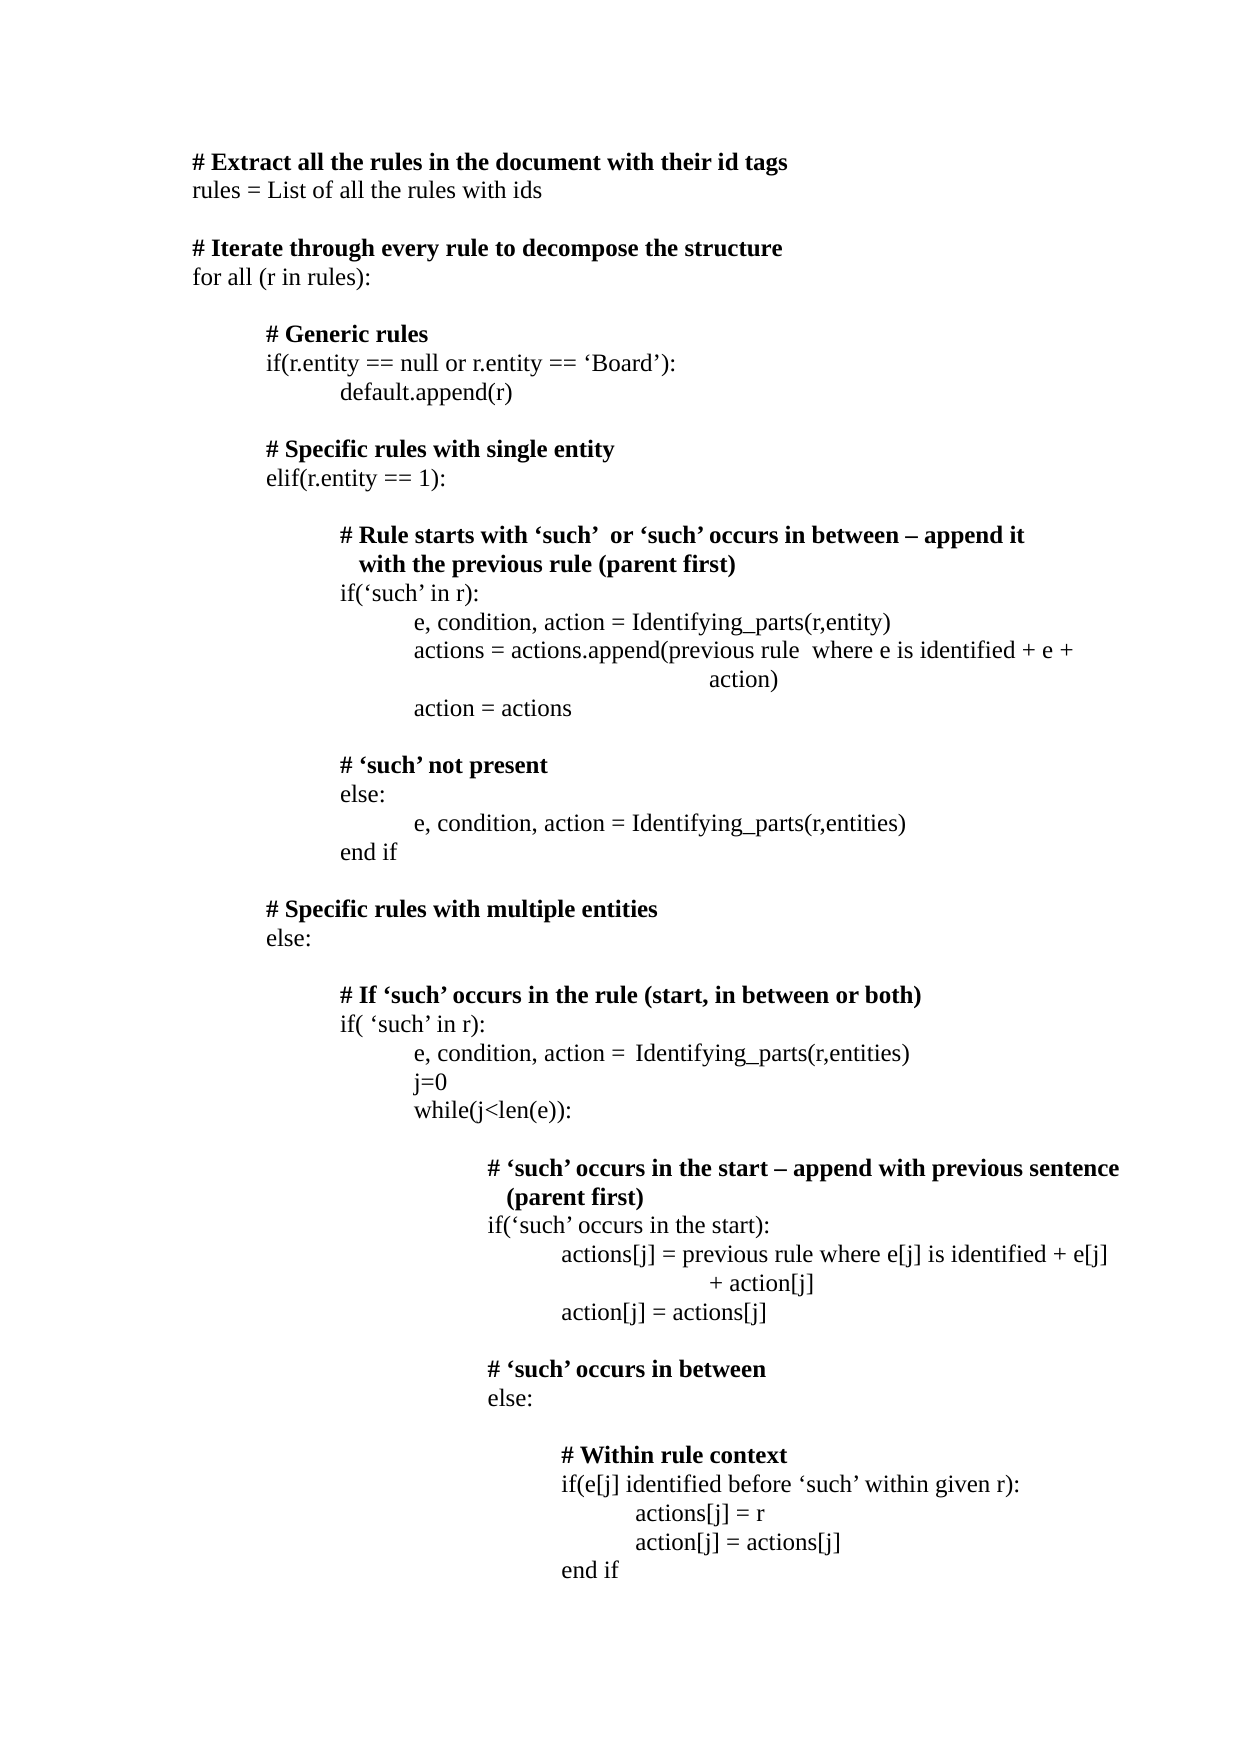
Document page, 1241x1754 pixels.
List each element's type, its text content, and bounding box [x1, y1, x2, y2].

text e, condition, action = Identifying_parts(r,entities) [118, 808, 1122, 837]
text j=0 [118, 1067, 1122, 1096]
text # If ‘such’ occurs in the rule (start, in between or both) [118, 981, 1122, 1009]
text action[j] = actions[j] [118, 1527, 1122, 1556]
text elif(r.entity == 1): [118, 463, 1122, 492]
text action[j] = actions[j] [118, 1297, 1122, 1326]
text # ‘such’ occurs in the start – append with previous sentence (parent first) [118, 1153, 1122, 1211]
text while(j<len(e)): [118, 1096, 1122, 1124]
text end if [118, 837, 1122, 866]
text for all (r in rules): [118, 262, 1122, 291]
text # Rule starts with ‘such’ or ‘such’ occurs in between – append it with the previous rule (parent first) [118, 521, 1122, 578]
text e, condition, action = Identifying_parts(r,entity) [118, 607, 1122, 636]
text else: [118, 779, 1122, 808]
text actions = actions.append(previous rule where e is identified + e + action) [118, 636, 1122, 693]
text action = actions [118, 693, 1122, 722]
text e, condition, action = Identifying_parts(r,entities) [118, 1038, 1122, 1067]
text if(‘such’ occurs in the start): [118, 1211, 1122, 1239]
text if( ‘such’ in r): [118, 1009, 1122, 1038]
text rules = List of all the rules with ids [118, 176, 1122, 204]
text # Iterate through every rule to decompose the structure [118, 233, 1122, 262]
text # ‘such’ occurs in between [118, 1354, 1122, 1383]
text # Extract all the rules in the document with their id tags [118, 147, 1122, 176]
text # ‘such’ not present [118, 751, 1122, 779]
text # Generic rules [118, 319, 1122, 348]
text actions[j] = r [118, 1498, 1122, 1527]
text # Within rule context [118, 1441, 1122, 1469]
text default.append(r) [118, 377, 1122, 406]
text actions[j] = previous rule where e[j] is identified + e[j] + action[j] [118, 1239, 1122, 1297]
text if(e[j] identified before ‘such’ within given r): [118, 1469, 1122, 1498]
text # Specific rules with multiple entities [118, 894, 1122, 923]
text else: [118, 923, 1122, 952]
text # Specific rules with single entity [118, 434, 1122, 463]
text if(r.entity == null or r.entity == ‘Board’): [118, 348, 1122, 377]
text end if [118, 1556, 1122, 1584]
text if(‘such’ in r): [118, 578, 1122, 607]
text else: [118, 1383, 1122, 1412]
